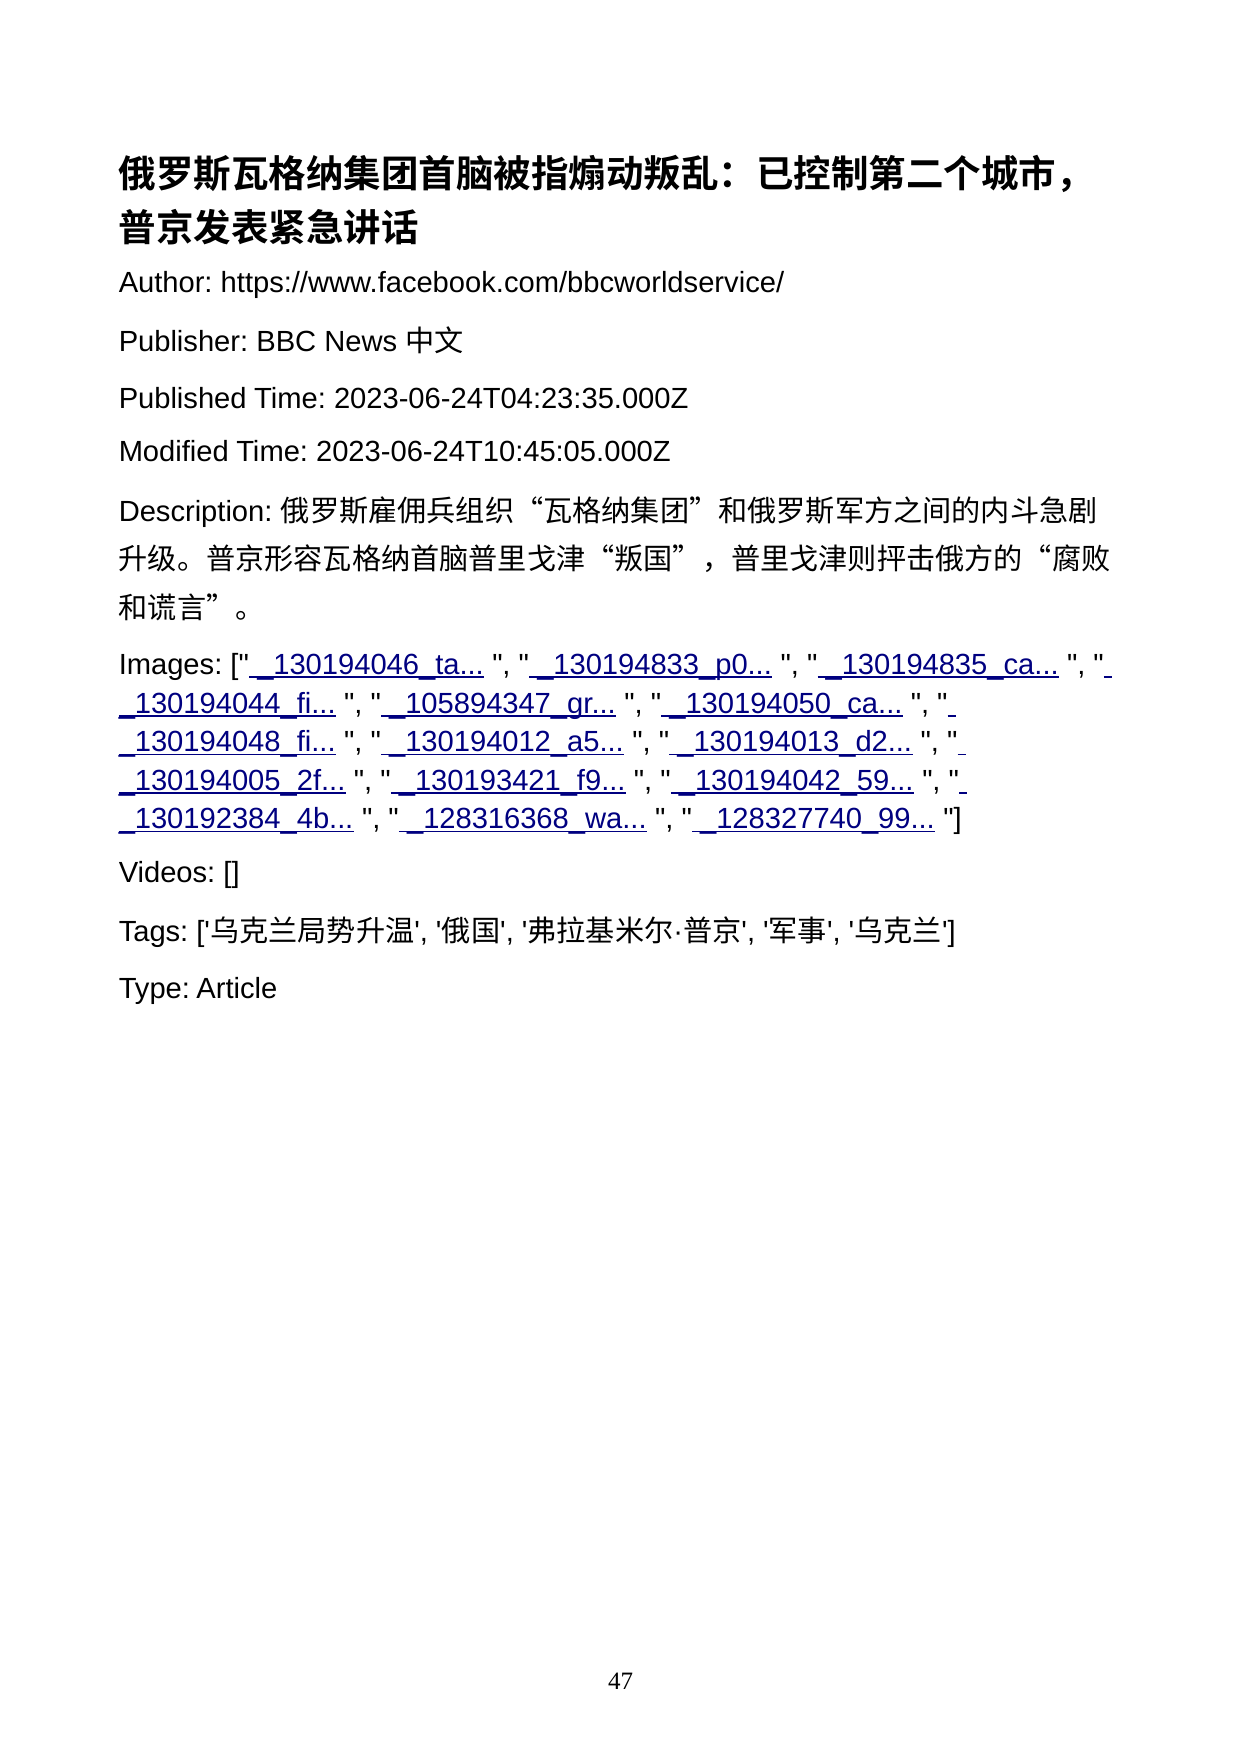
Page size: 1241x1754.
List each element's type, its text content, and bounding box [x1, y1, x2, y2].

text Type: Article [118, 971, 1122, 1004]
subtitle 俄罗斯瓦格纳集团首脑被指煽动叛乱：已控制第二个城市，普京发表紧急讲话 [118, 143, 1122, 252]
text Tags: ['乌克兰局势升温', '俄国', '弗拉基米尔·普京', '军事', '乌克兰'] [118, 908, 1122, 950]
text Images: [" _130194046_ta... ", " _130194833_p0... ", " _130194835_ca... ", " _130194044_fi... ", " _105894347_gr... ", " _130194050_ca... ", " _130194048_fi... ", " _130194012_a5... ", " _130194013_d2... ", " _130194005_2f... ", " _130193421_f9... ", " _130194042_59... ", " _130192384_4b... ", " _128316368_wa... ", " _128327740_99... "] [118, 647, 1122, 835]
text Videos: [] [118, 854, 1122, 888]
text Publisher: BBC News 中文 [118, 318, 1122, 360]
text Description: 俄罗斯雇佣兵组织“瓦格纳集团”和俄罗斯军方之间的内斗急剧升级。普京形容瓦格纳首脑普里戈津“叛国”，普里戈津则抨击俄方的“腐败和谎言”。 [118, 487, 1122, 626]
text Modified Time: 2023-06-24T10:45:05.000Z [118, 434, 1122, 467]
text Published Time: 2023-06-24T04:23:35.000Z [118, 381, 1122, 414]
text Author: https://www.facebook.com/bbcworldservice/ [118, 264, 1122, 298]
